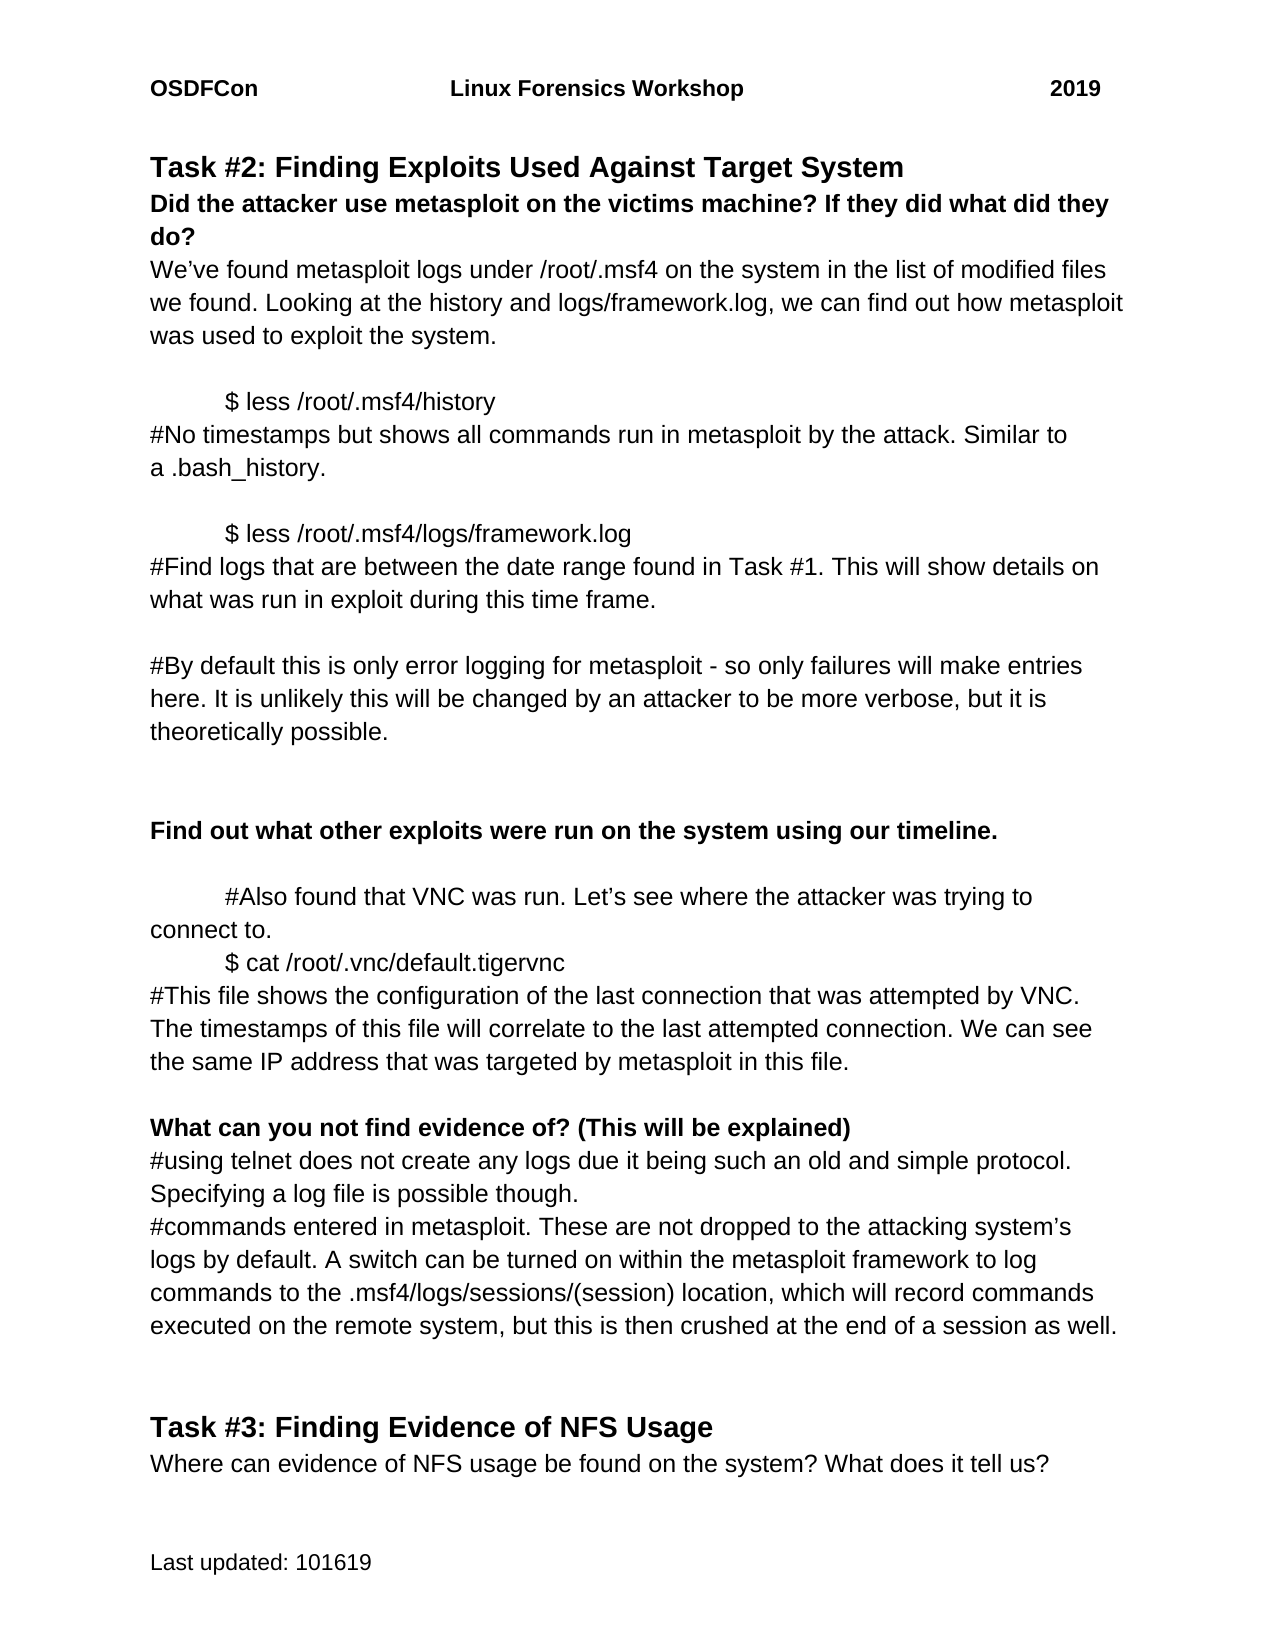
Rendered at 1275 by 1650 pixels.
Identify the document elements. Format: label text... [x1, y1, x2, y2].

text We’ve found metasploit logs under /root/.msf4 on the system in the list of modified files we found. Looking at the history and logs/framework.log, we can find out how metasploit was used to exploit the system. [150, 254, 1125, 349]
text #using telnet does not create any logs due it being such an old and simple protocol. Specifying a log file is possible though. [150, 1146, 1125, 1208]
text #No timestamps but shows all commands run in metasploit by the attack. Similar to a .bash_history. [150, 420, 1125, 481]
text Where can evidence of NFS usage be found on the system? What does it tell us? [150, 1449, 1125, 1478]
text #Also found that VNC was run. Let’s see where the attacker was trying to connect to. [150, 882, 1125, 944]
text Did the attacker use metasploit on the victims machine? If they did what did they do? [150, 188, 1125, 250]
text #Find logs that are between the date range found in Task #1. This will show details on what was run in exploit during this time frame. [150, 552, 1125, 613]
text #By default this is only error logging for metasploit - so only failures will make entries here. It is unlikely this will be changed by an attacker to be more verbose, but it is theoretically possible. [150, 651, 1125, 746]
text #commands entered in metasploit. These are not dropped to the attacking system’s logs by default. A switch can be turned on within the metasploit framework to log commands to the .msf4/logs/sessions/(session) location, which will record commands executed on the remote system, but this is then crushed at the end of a session as well. [150, 1212, 1125, 1340]
text $ cat /root/.vnc/default.tigervnc [150, 948, 1125, 977]
text Find out what other exploits were run on the system using our timeline. [150, 816, 1125, 845]
text $ less /root/.msf4/logs/framework.log [150, 519, 1125, 547]
text Task #2: Finding Exploits Used Against Target System [150, 150, 1125, 183]
text Task #3: Finding Evidence of NFS Usage [150, 1410, 1125, 1444]
text #This file shows the configuration of the last connection that was attempted by VNC. The timestamps of this file will correlate to the last attempted connection. We can see the same IP address that was targeted by metasploit in this file. [150, 981, 1125, 1076]
text $ less /root/.msf4/history [150, 387, 1125, 415]
text What can you not find evidence of? (This will be explained) [150, 1113, 1125, 1142]
